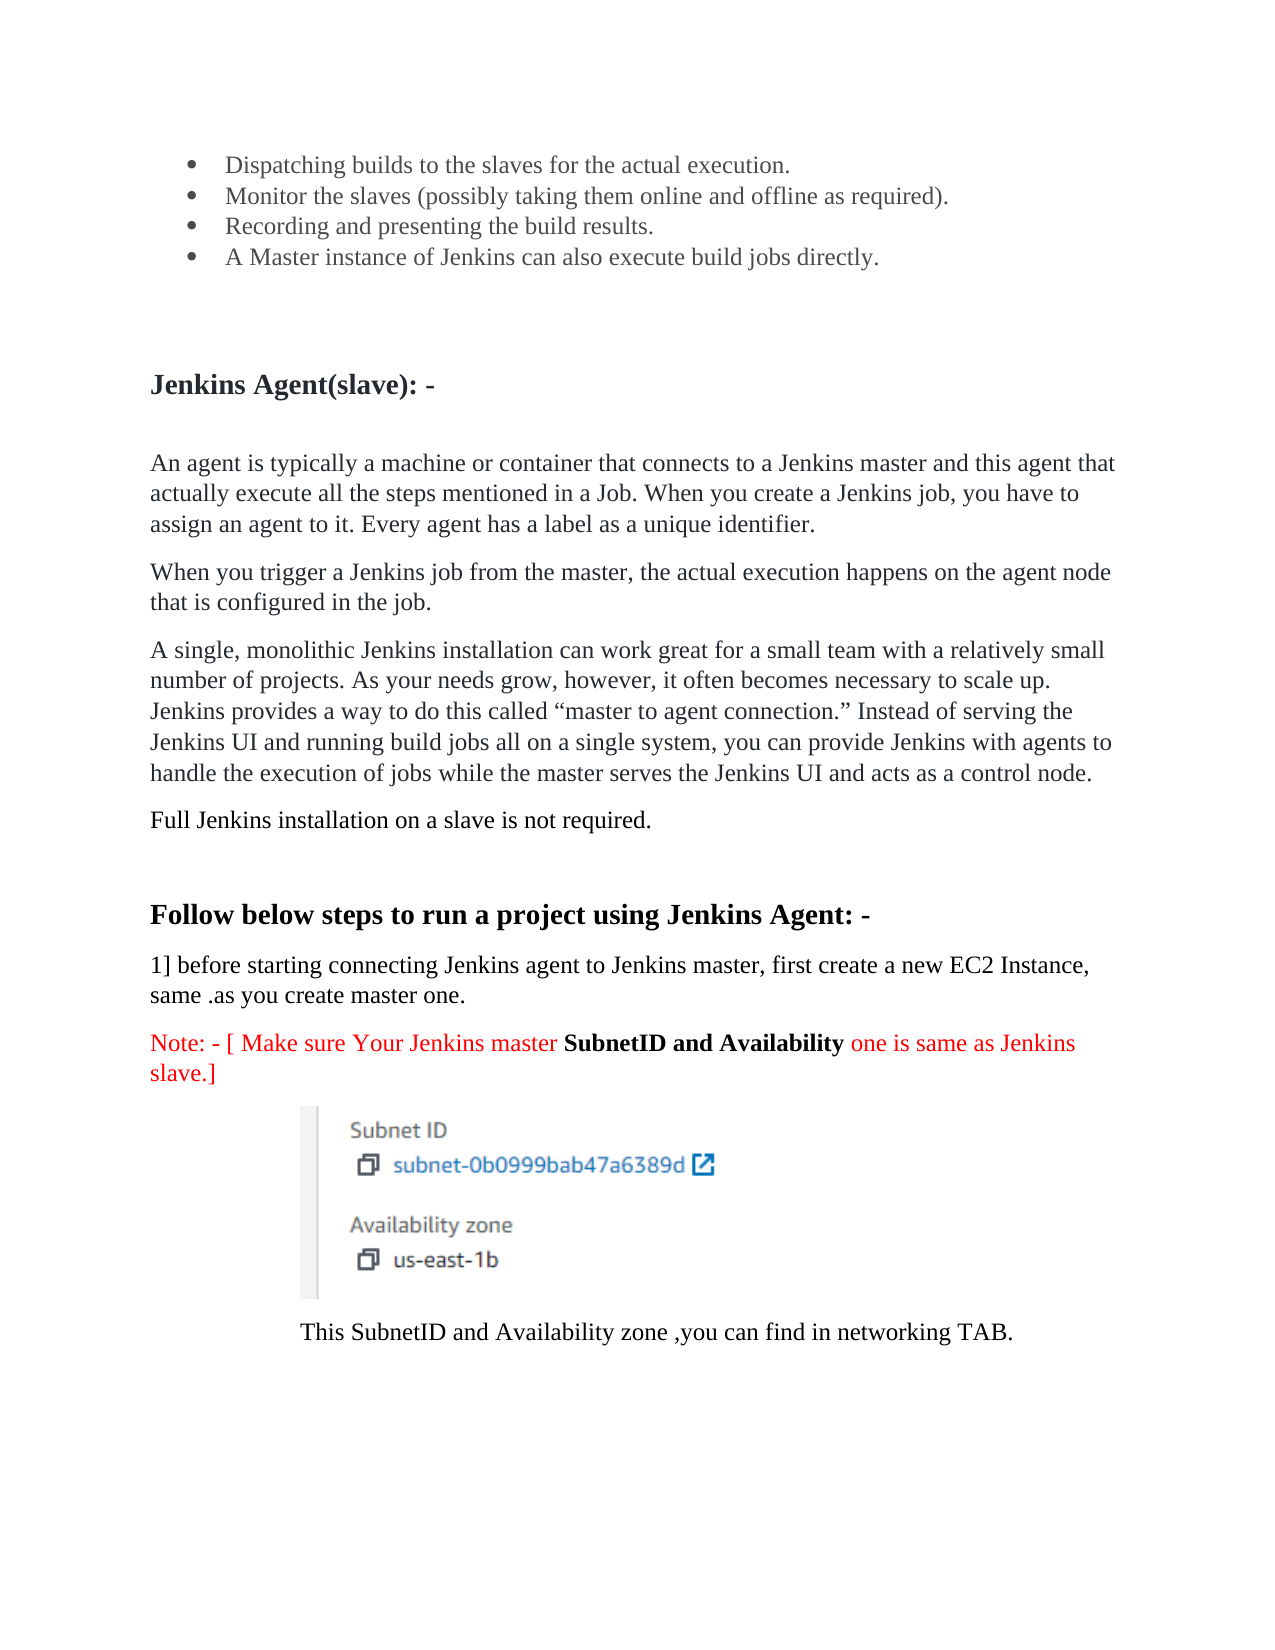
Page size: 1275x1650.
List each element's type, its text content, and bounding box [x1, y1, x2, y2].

text An agent is typically a machine or container that connects to a Jenkins master and this agent that actually execute all the steps mentioned in a Job. When you create a Jenkins job, you have to assign an agent to it. Every agent has a label as a unique identifier. [150, 448, 1125, 538]
text Follow below steps to run a project using Jenkins Agent: - [150, 897, 1125, 931]
text This SubnetID and Availability zone ,you can find in networking TAB. [225, 1317, 1125, 1345]
subtitle Jenkins Agent(slave): - [150, 367, 1125, 401]
list Recording and presenting the build results. [187, 211, 1125, 240]
text 1] before starting connecting Jenkins agent to Jenkins master, first create a new EC2 Instance, same .as you create master one. [150, 950, 1125, 1009]
text A single, monolithic Jenkins installation can work great for a small team with a relatively small number of projects. As your needs grow, however, it often becomes necessary to scale up. Jenkins provides a way to do this called “master to agent connection.” Instead of serving the Jenkins UI and running build jobs all on a single system, you can provide Jenkins with agents to handle the execution of jobs while the master serves the Jenkins UI and acts as a control node. [150, 635, 1125, 786]
text When you trigger a Jenkins job from the master, the actual execution happens on the agent node that is configured in the job. [150, 557, 1125, 616]
list Dispatching builds to the slaves for the actual execution. [187, 150, 1125, 179]
list A Master instance of Jenkins can also execute build jobs directly. [187, 242, 1125, 271]
list Monitor the slaves (possibly taking them online and offline as required). [187, 181, 1125, 209]
text Note: - [ Make sure Your Jenkins master SubnetID and Availability one is same as Jenkins slave.] [150, 1028, 1125, 1087]
text Full Jenkins installation on a slave is not required. [150, 805, 1125, 834]
